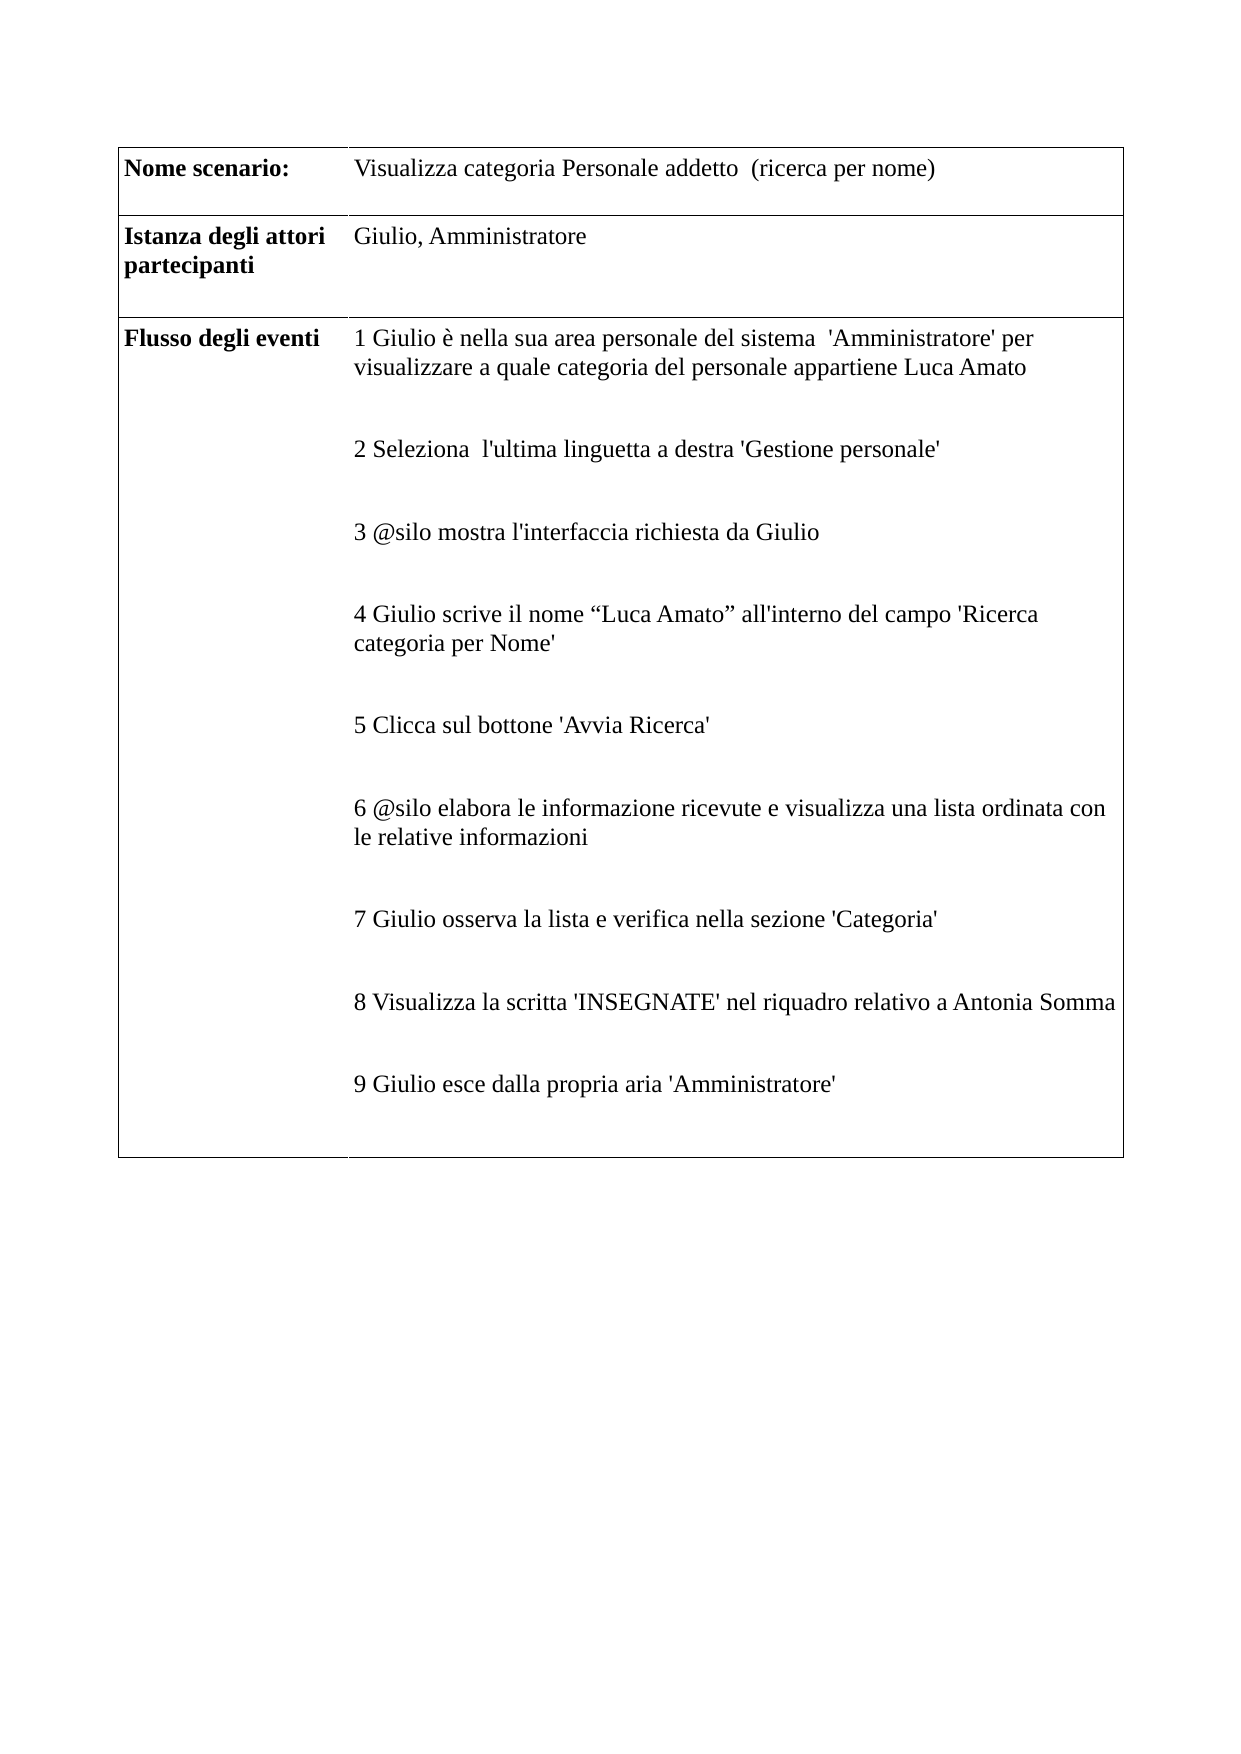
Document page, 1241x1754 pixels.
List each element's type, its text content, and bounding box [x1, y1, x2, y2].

table_cell Flusso degli eventi [119, 318, 348, 1157]
table_cell 1 Giulio è nella sua area personale del sistema 'Amministratore' per visualizzare a quale categoria del personale appartiene Luca Amato 2 Seleziona l'ultima linguetta a destra 'Gestione personale' 3 @silo mostra l'interfaccia richiesta da Giulio 4 Giulio scrive il nome “Luca Amato” all'interno del campo 'Ricerca categoria per Nome' 5 Clicca sul bottone 'Avvia Ricerca' 6 @silo elabora le informazione ricevute e visualizza una lista ordinata con le relative informazioni 7 Giulio osserva la lista e verifica nella sezione 'Categoria' 8 Visualizza la scritta 'INSEGNATE' nel riquadro relativo a Antonia Somma 9 Giulio esce dalla propria aria 'Amministratore' [349, 318, 1123, 1157]
table_cell Giulio, Amministratore [349, 216, 1123, 317]
table_header Nome scenario: [119, 148, 348, 215]
table_cell Istanza degli attori partecipanti [119, 216, 348, 317]
table_header Visualizza categoria Personale addetto (ricerca per nome) [349, 148, 1123, 215]
